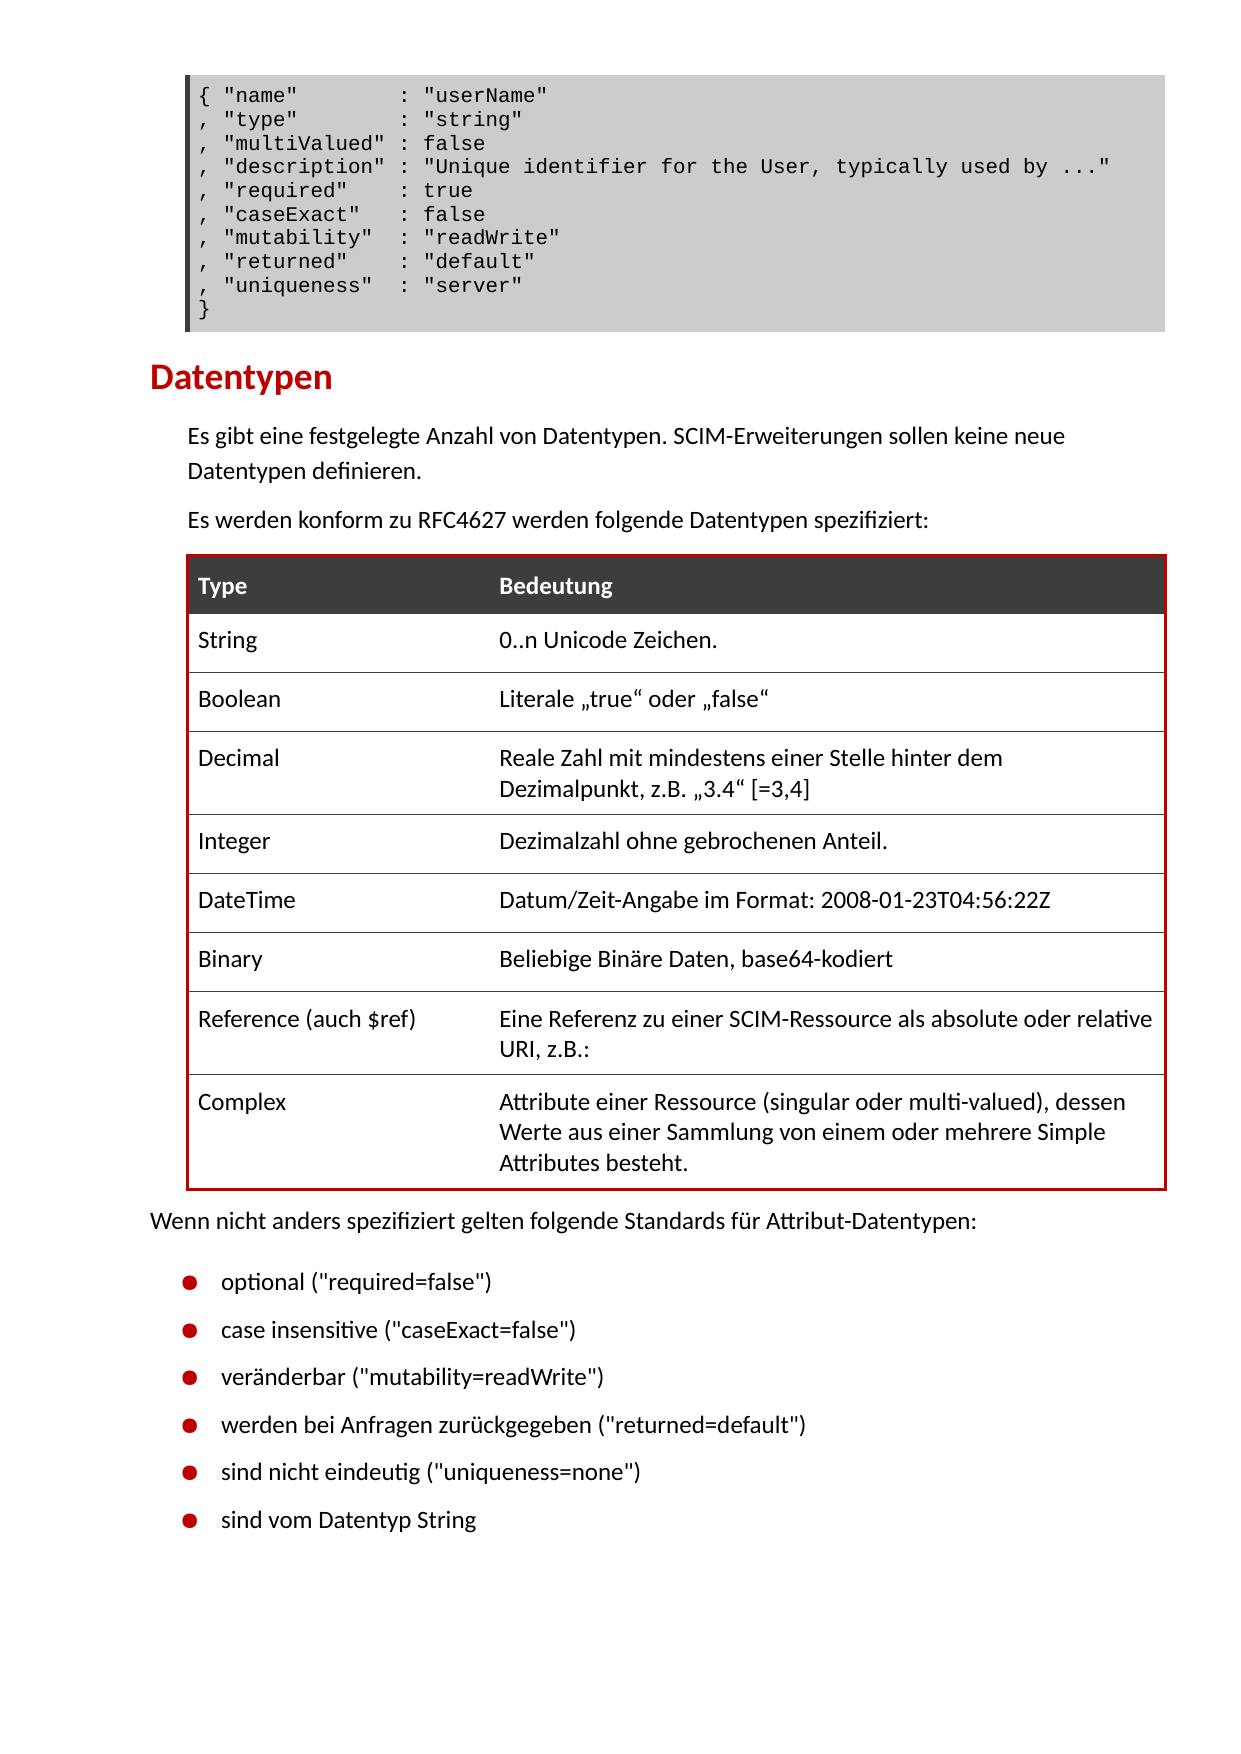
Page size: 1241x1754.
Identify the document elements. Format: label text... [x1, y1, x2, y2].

list sind nicht eindeutig ("uniqueness=none") [179, 1456, 1165, 1487]
list veränderbar ("mutability=readWrite") [179, 1361, 1165, 1392]
text Es werden konform zu RFC4627 werden folgende Datentypen spezifiziert: [187, 504, 1165, 535]
table_cell Reale Zahl mit mindestens einer Stelle hinter dem Dezimalpunkt, z.B. „3.4“ [=3,4] [489, 732, 1164, 814]
table_cell Datum/Zeit-Angabe im Format: 2008-01-23T04:56:22Z [489, 874, 1164, 932]
table_cell String [189, 614, 489, 672]
table_cell Decimal [189, 732, 489, 814]
table_cell Eine Referenz zu einer SCIM-Ressource als absolute oder relative URI, z.B.: [489, 992, 1164, 1074]
text Es gibt eine festgelegte Anzahl von Datentypen. SCIM-Erweiterungen sollen keine neue Datentypen definieren. [187, 420, 1165, 485]
list optional ("required=false") [179, 1266, 1165, 1297]
table_cell Reference (auch $ref) [189, 992, 489, 1074]
table_header Bedeutung [489, 557, 1164, 613]
table_cell Dezimalzahl ohne gebrochenen Anteil. [489, 815, 1164, 873]
table_cell Beliebige Binäre Daten, base64-kodiert [489, 933, 1164, 991]
table_cell Integer [189, 815, 489, 873]
table_header Type [189, 557, 489, 613]
table_cell 0..n Unicode Zeichen. [489, 614, 1164, 672]
subtitle Datentypen [150, 353, 1165, 399]
table_header { "name" : "userName" , "type" : "string" , "multiValued" : false , "description" : "Unique identifier for the User, typically used by ..." , "required" : true , "caseExact" : false , "mutability" : "readWrite" , "returned" : "default" , "uniqueness" : "server" } [190, 75, 1165, 332]
table_cell Binary [189, 933, 489, 991]
text Wenn nicht anders spezifiziert gelten folgende Standards für Attribut-Datentypen: [150, 1205, 1165, 1236]
table_cell Complex [189, 1075, 489, 1188]
list case insensitive ("caseExact=false") [179, 1314, 1165, 1344]
table_cell Literale „true“ oder „false“ [489, 673, 1164, 731]
table_cell DateTime [189, 874, 489, 932]
table_cell Boolean [189, 673, 489, 731]
table_cell Attribute einer Ressource (singular oder multi-valued), dessen Werte aus einer Sammlung von einem oder mehrere Simple Attributes besteht. [489, 1075, 1164, 1188]
list werden bei Anfragen zurückgegeben ("returned=default") [179, 1409, 1165, 1439]
list sind vom Datentyp String [179, 1504, 1165, 1534]
